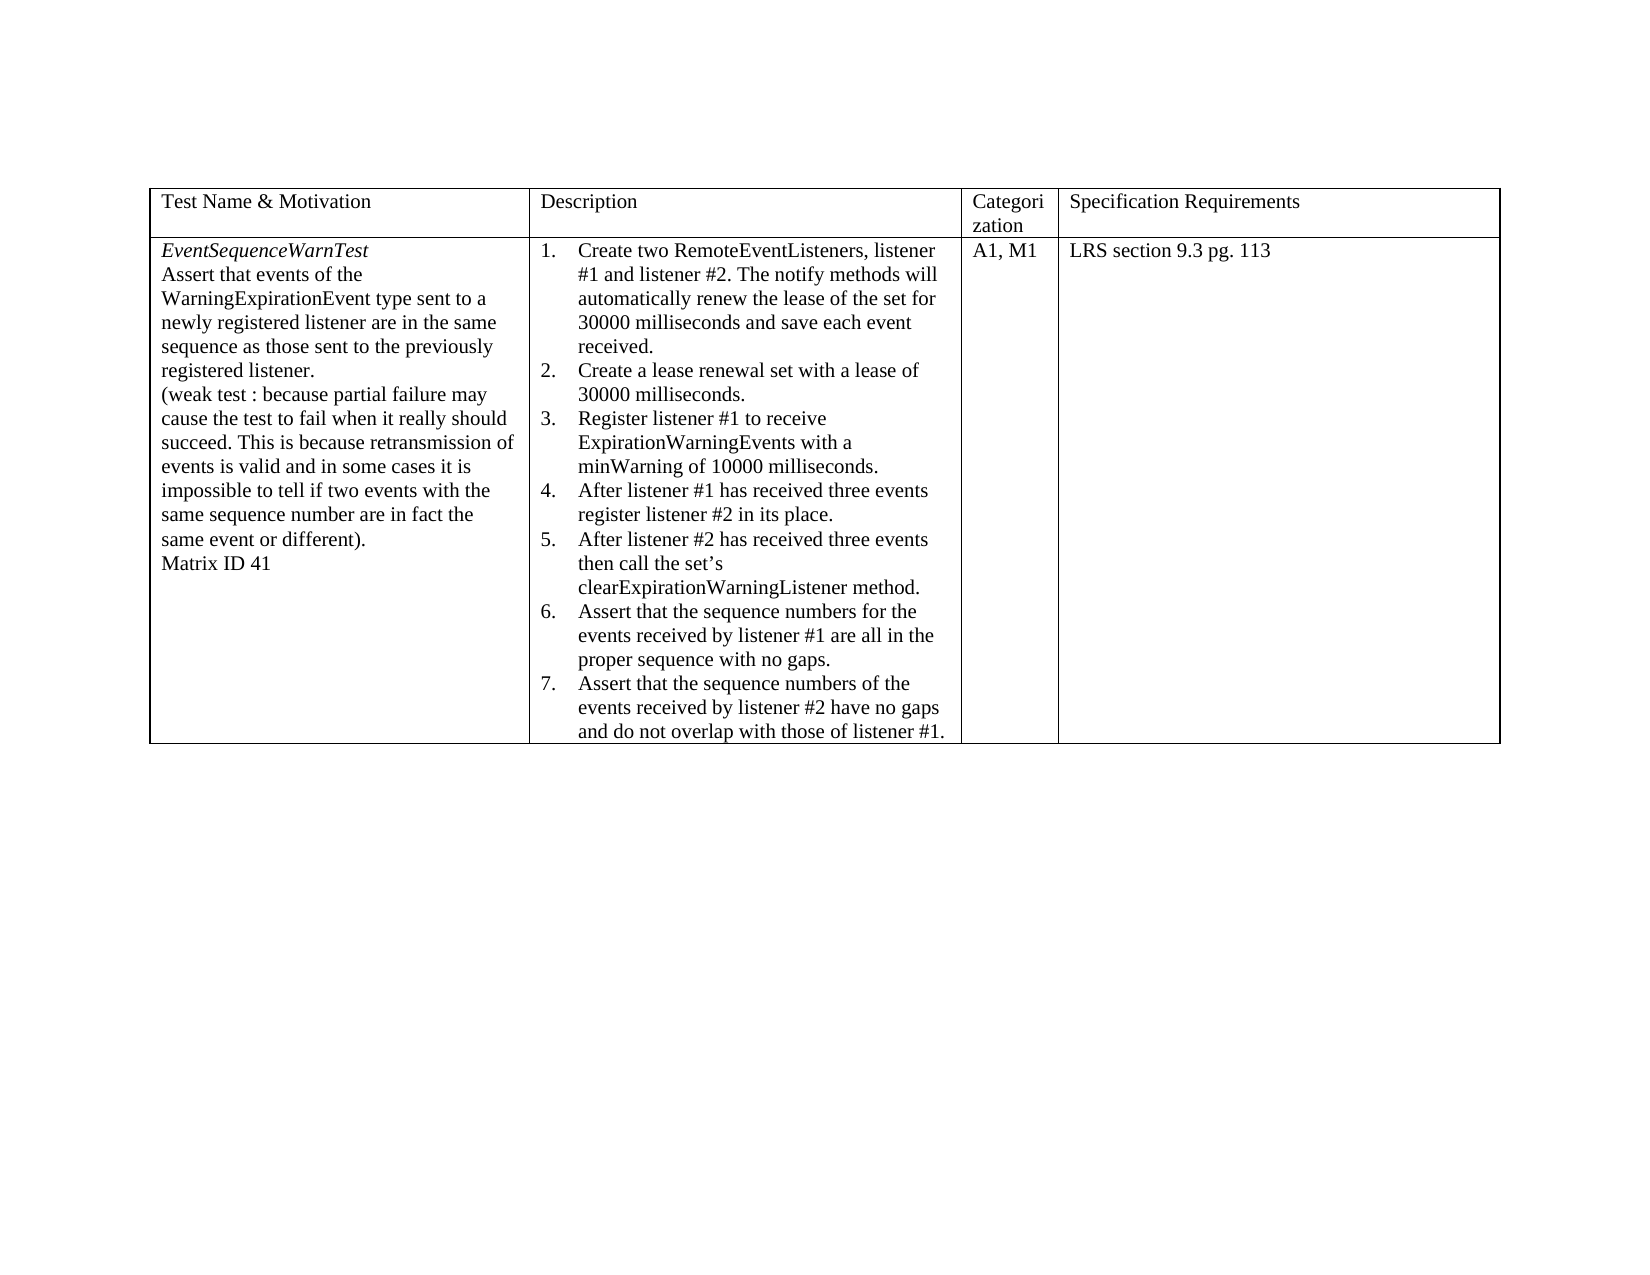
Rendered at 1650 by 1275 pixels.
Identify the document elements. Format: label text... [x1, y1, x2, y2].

table_cell A1, M1 [962, 238, 1058, 743]
table_cell LRS section 9.3 pg. 113 [1059, 238, 1499, 743]
table_header Description [530, 189, 961, 237]
table_header Specification Requirements [1059, 189, 1499, 237]
table_cell Create two RemoteEventListeners, listener #1 and listener #2. The notify methods will automatically renew the lease of the set for 30000 milliseconds and save each event received. Create a lease renewal set with a lease of 30000 milliseconds. Register listener #1 to receive ExpirationWarningEvents with a minWarning of 10000 milliseconds. After listener #1 has received three events register listener #2 in its place. After listener #2 has received three events then call the set’s clearExpirationWarningListener method. Assert that the sequence numbers for the events received by listener #1 are all in the proper sequence with no gaps. Assert that the sequence numbers of the events received by listener #2 have no gaps and do not overlap with those of listener #1. [530, 238, 961, 743]
table_cell EventSequenceWarnTest Assert that events of the WarningExpirationEvent type sent to a newly registered listener are in the same sequence as those sent to the previously registered listener. (weak test : because partial failure may cause the test to fail when it really should succeed. This is because retransmission of events is valid and in some cases it is impossible to tell if two events with the same sequence number are in fact the same event or different). Matrix ID 41 [151, 238, 529, 743]
table_header Test Name & Motivation [151, 189, 529, 237]
table_header Categorization [962, 189, 1058, 237]
